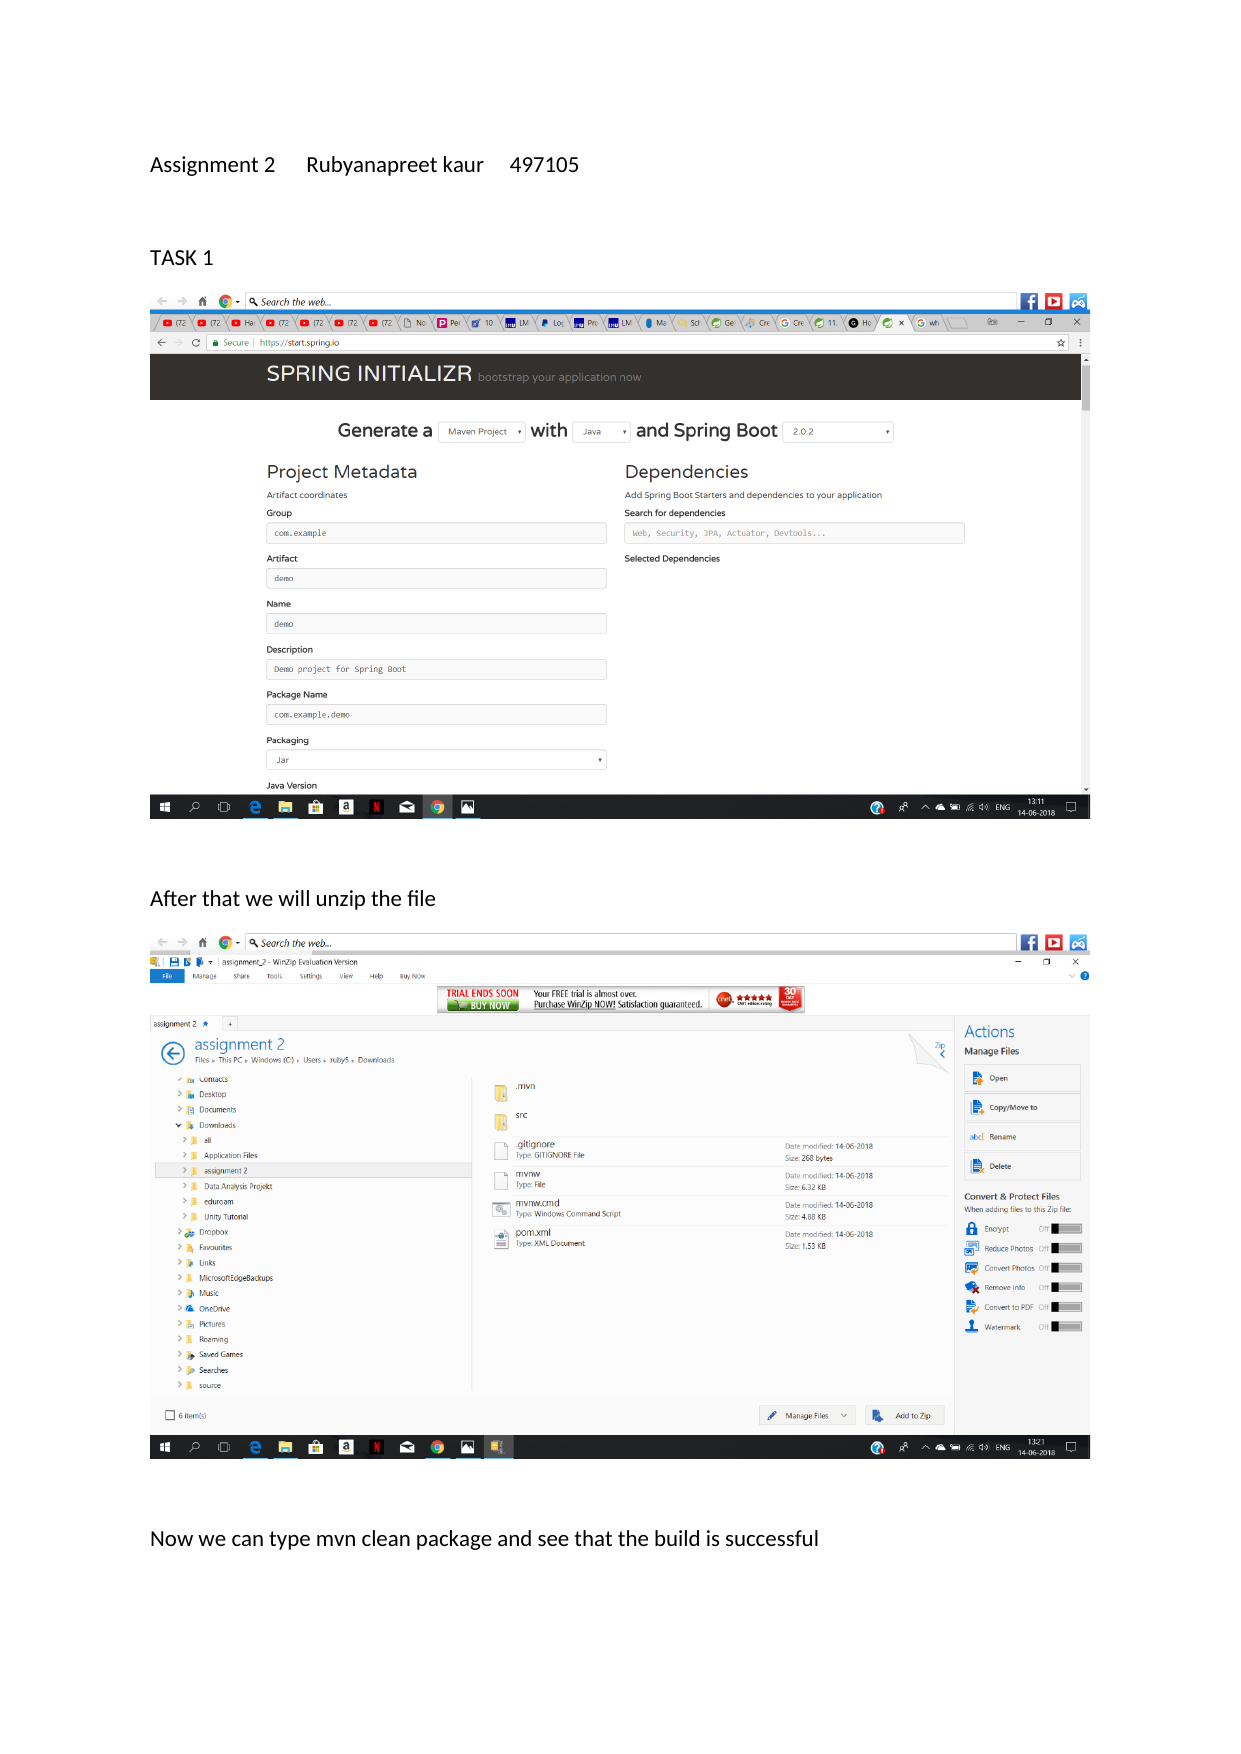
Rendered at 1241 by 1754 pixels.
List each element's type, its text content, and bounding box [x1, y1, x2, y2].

text After that we will unzip the file [150, 884, 1090, 912]
text Now we can type mvn clean package and see that the build is successful [150, 1524, 1090, 1552]
text Assignment 2 Rubyanapreet kaur 497105 [150, 150, 1090, 178]
text TASK 1 [150, 243, 1090, 271]
